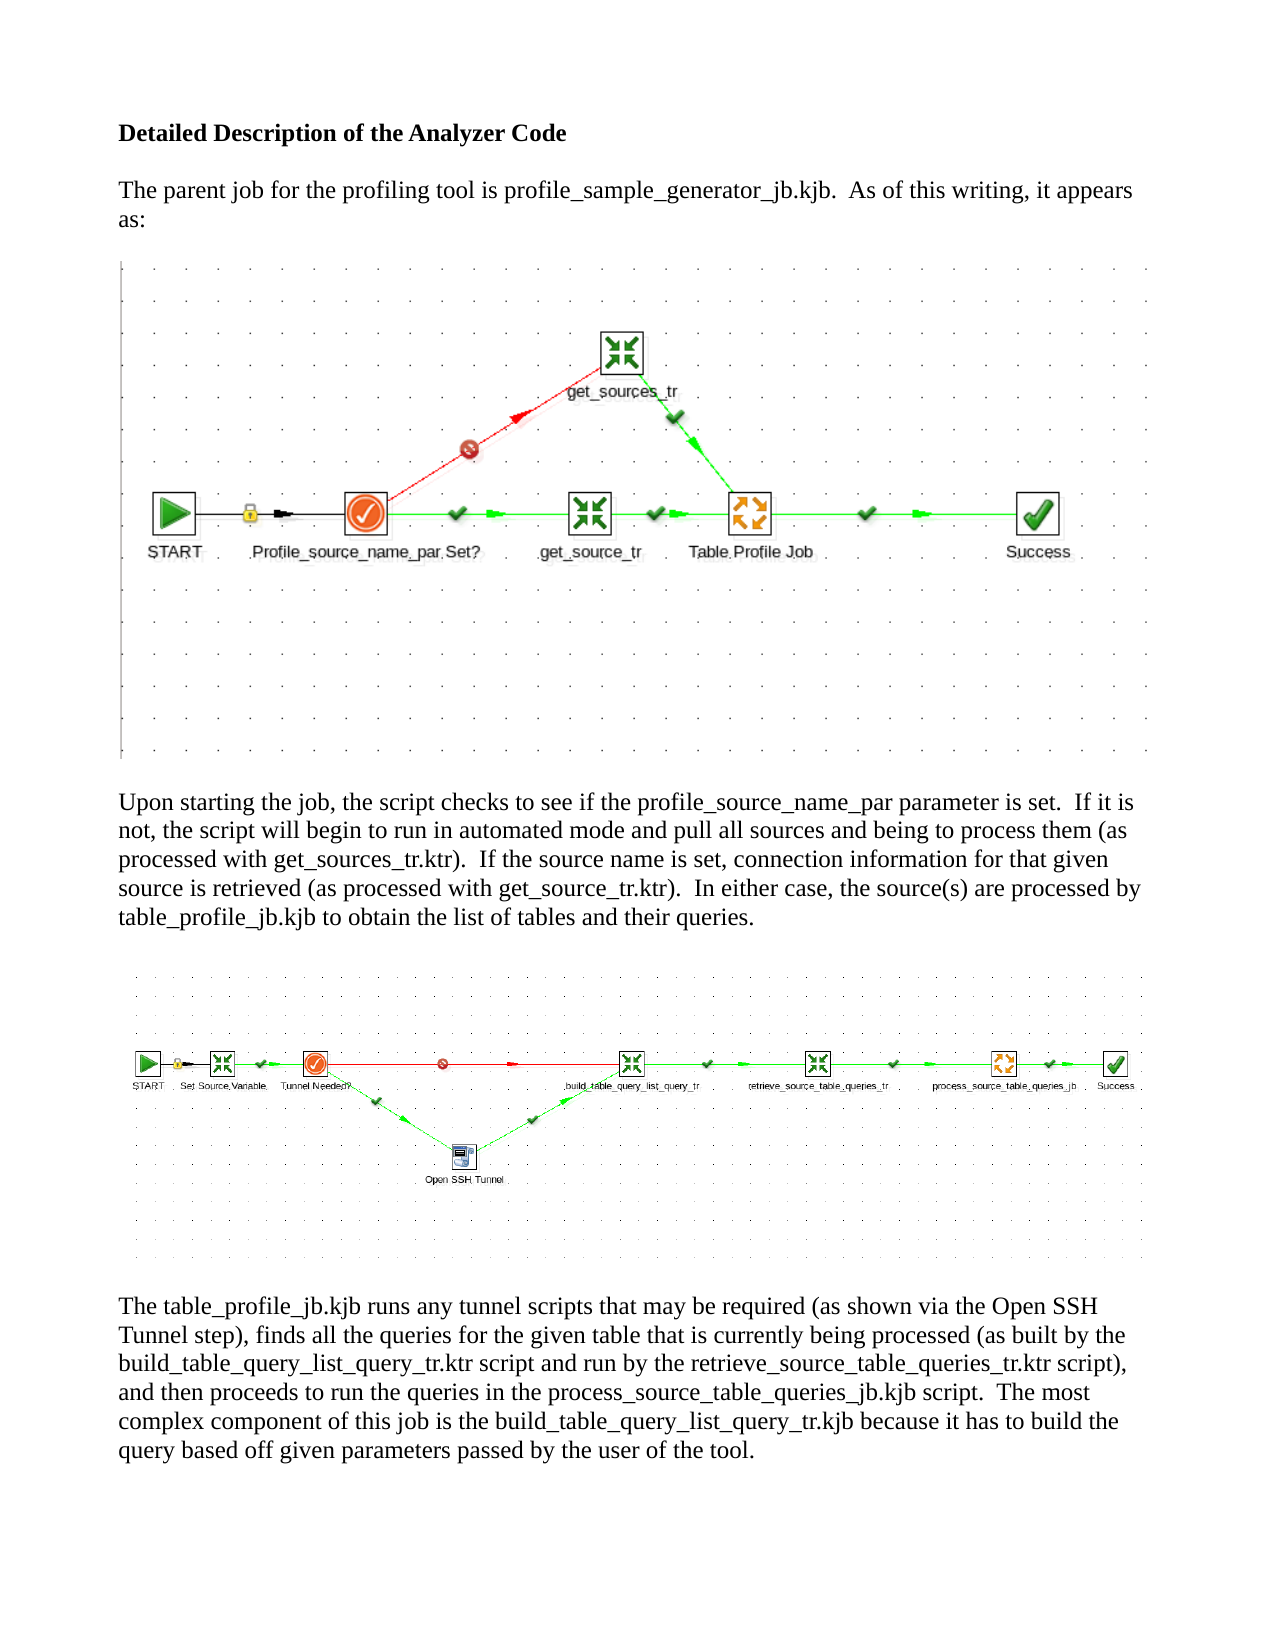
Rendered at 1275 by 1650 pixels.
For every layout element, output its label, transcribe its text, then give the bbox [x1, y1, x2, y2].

text Detailed Description of the Analyzer Code [118, 118, 1157, 147]
text The table_profile_jb.kjb runs any tunnel scripts that may be required (as shown via the Open SSH Tunnel step), finds all the queries for the given table that is currently being processed (as built by the build_table_query_list_query_tr.ktr script and run by the retrieve_source_table_queries_tr.ktr script), and then proceeds to run the queries in the process_source_table_queries_jb.kjb script. The most complex component of this job is the build_table_query_list_query_tr.kjb because it has to build the query based off given parameters passed by the user of the tool. [118, 1291, 1157, 1463]
picture [118, 261, 1157, 759]
picture [118, 959, 1157, 1263]
text The parent job for the profiling tool is profile_sample_generator_jb.kjb. As of this writing, it appears as: [118, 176, 1157, 233]
text Upon starting the job, the script checks to see if the profile_source_name_par parameter is set. If it is not, the script will begin to run in automated mode and pull all sources and being to process them (as processed with get_sources_tr.ktr). If the source name is set, connection information for that given source is retrieved (as processed with get_source_tr.ktr). In either case, the source(s) are processed by table_profile_jb.kjb to obtain the list of tables and their queries. [118, 787, 1157, 931]
